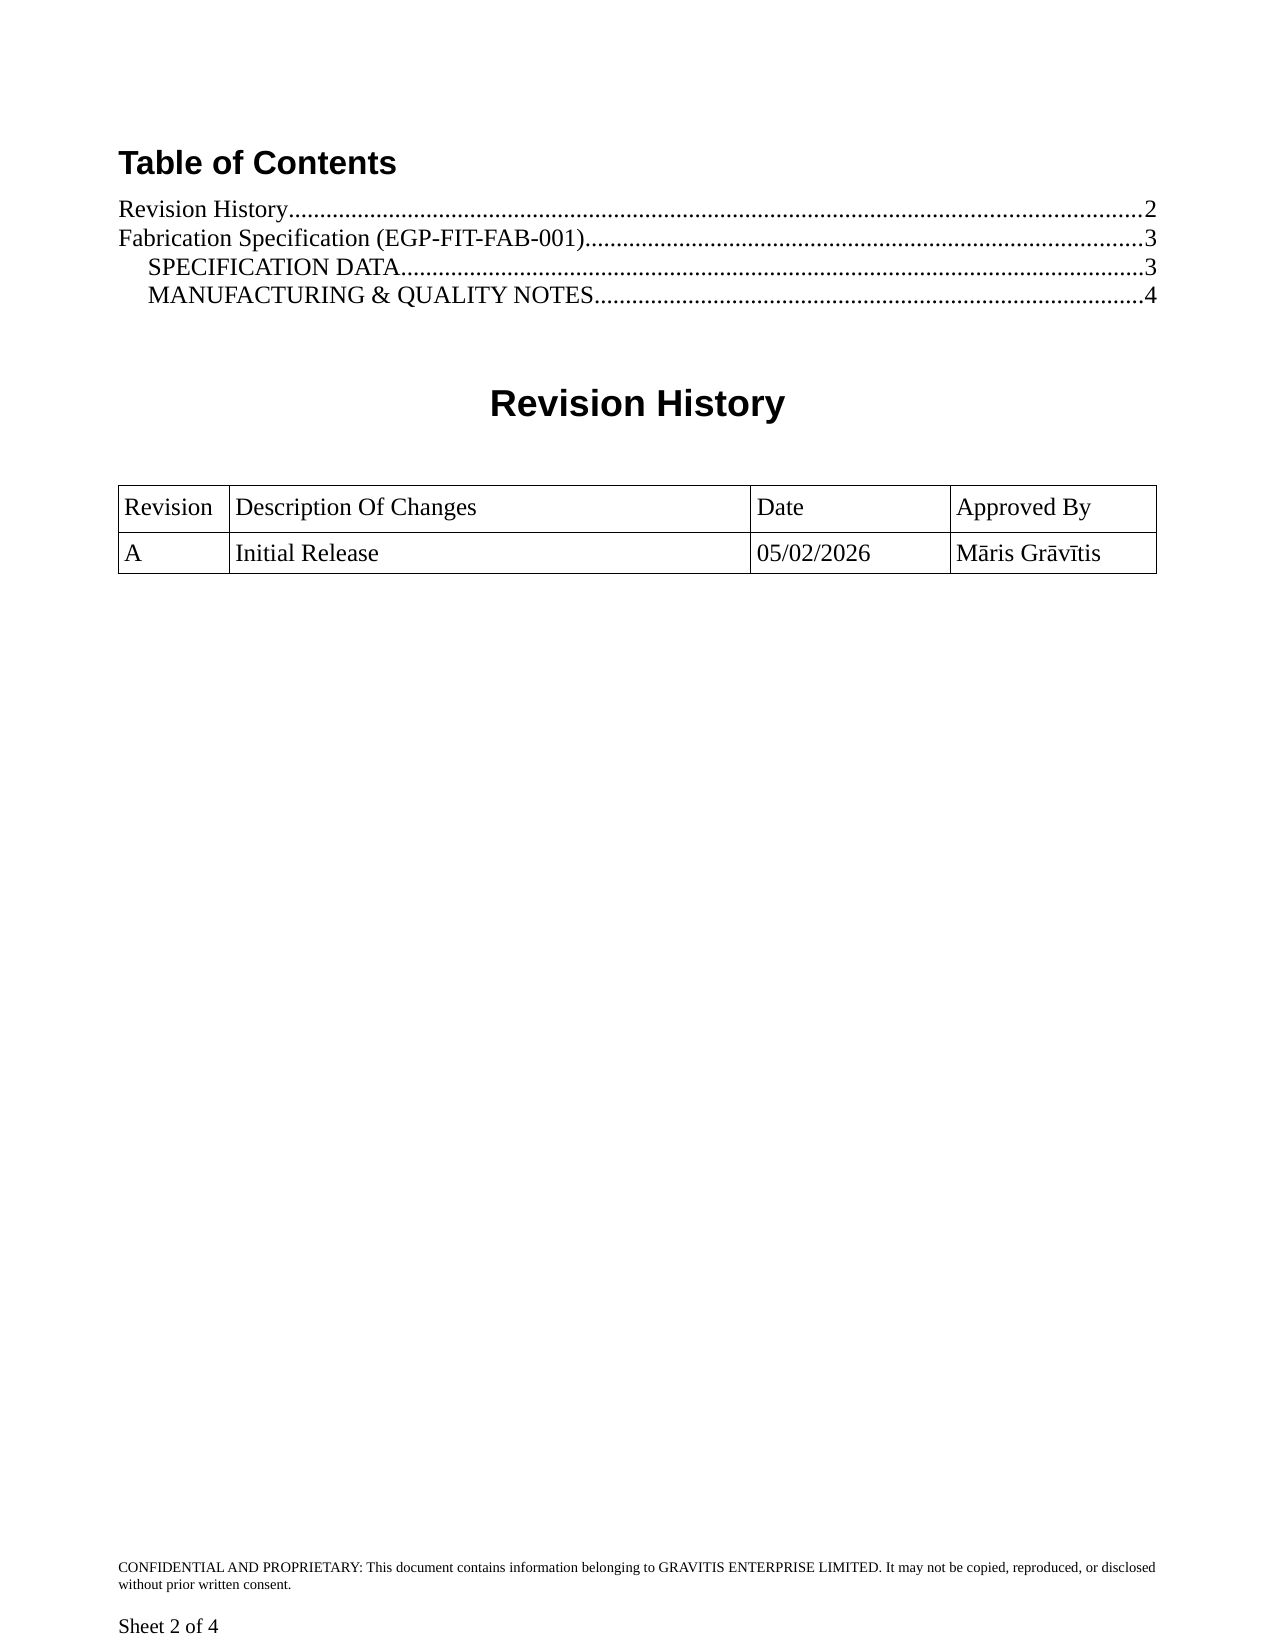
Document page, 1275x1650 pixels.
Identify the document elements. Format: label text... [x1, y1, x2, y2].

table_cell Māris Grāvītis [951, 533, 1156, 573]
text Fabrication Specification (EGP-FIT-FAB-001) 3 [118, 223, 1157, 252]
table_header Revision [119, 486, 229, 532]
table_header Approved By [951, 486, 1156, 532]
text Revision History 2 [118, 194, 1157, 223]
table_cell A [119, 533, 229, 573]
text MANUFACTURING & QUALITY NOTES 4 [148, 280, 1157, 309]
text SPECIFICATION DATA 3 [148, 252, 1157, 280]
table_header Description Of Changes [230, 486, 750, 532]
subtitle Revision History [118, 382, 1157, 425]
table_header Date [751, 486, 950, 532]
subtitle Table of Contents [118, 143, 1157, 182]
table_cell Initial Release [230, 533, 750, 573]
table_cell 05/02/2026 [751, 533, 950, 573]
